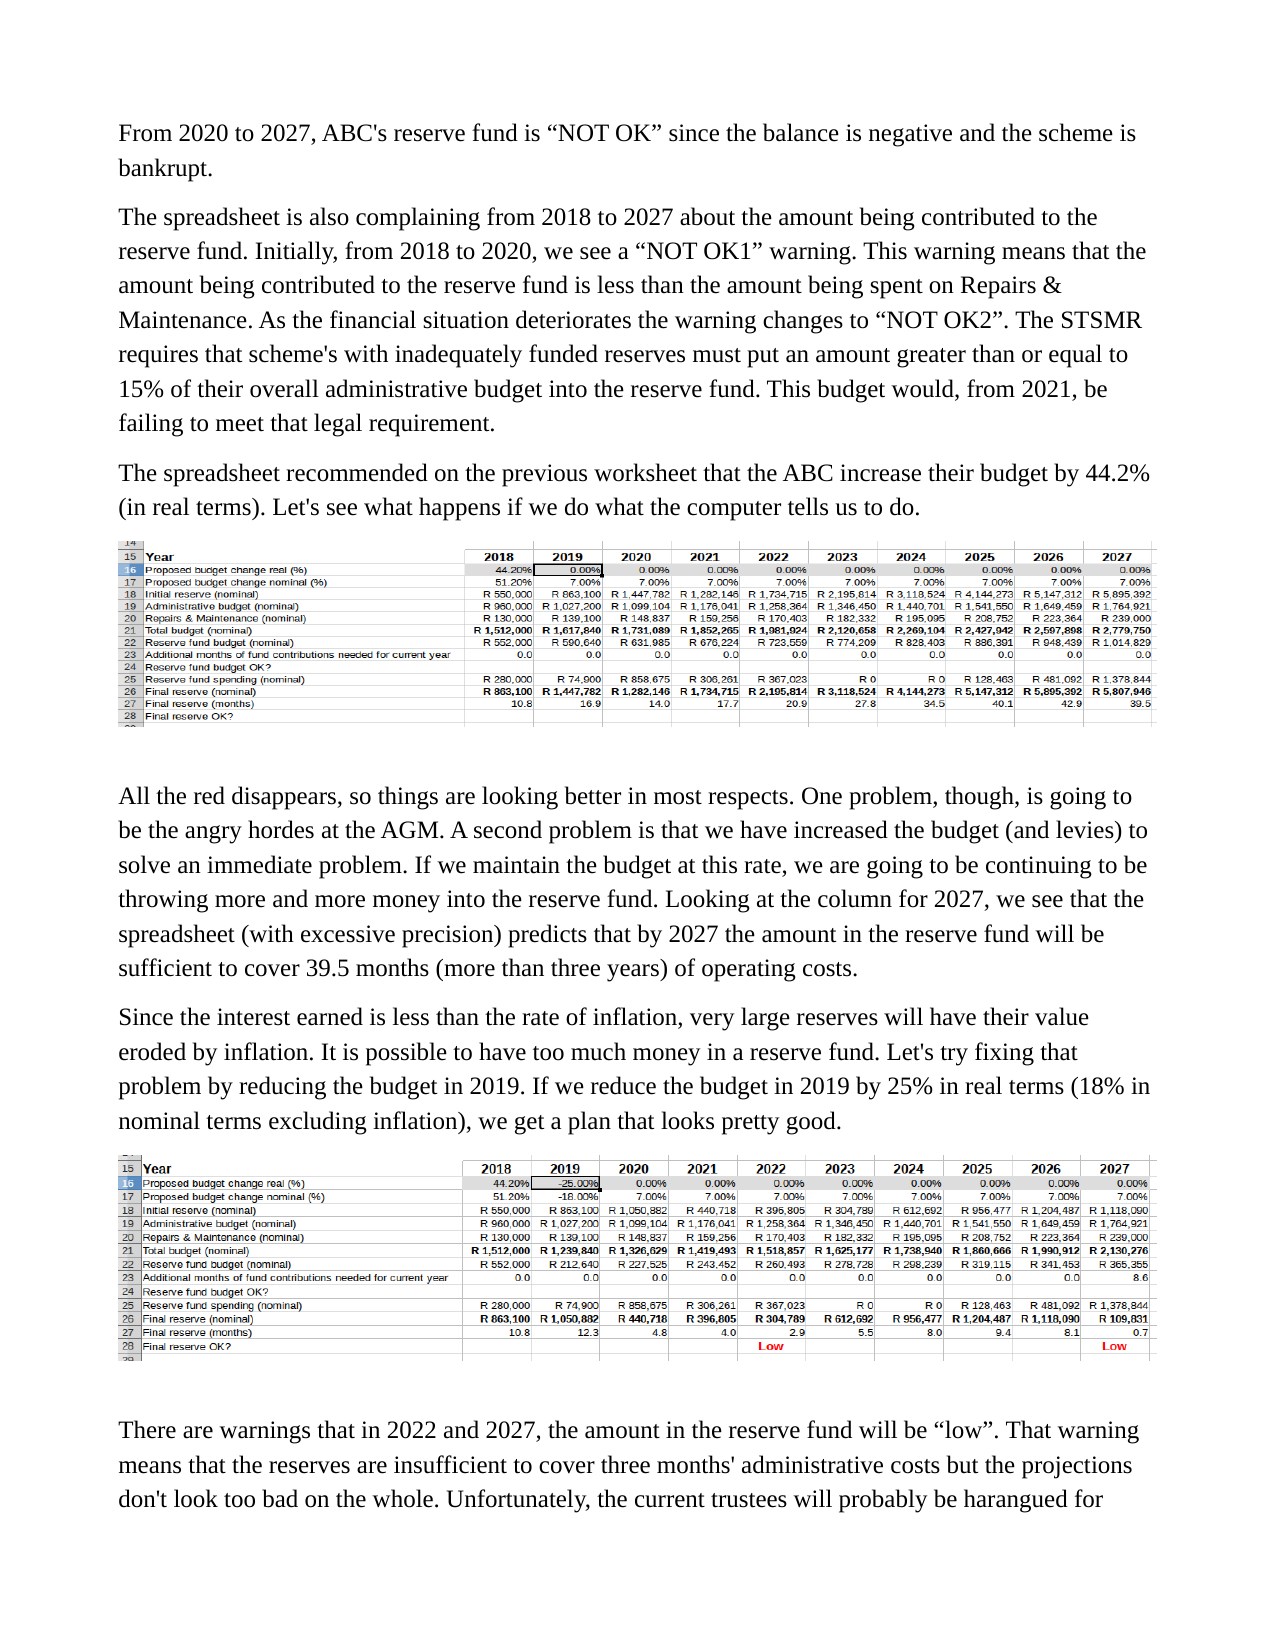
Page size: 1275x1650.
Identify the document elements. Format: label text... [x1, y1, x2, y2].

text There are warnings that in 2022 and 2027, the amount in the reserve fund will be “low”. That warning means that the reserves are insufficient to cover three months' administrative costs but the projections don't look too bad on the whole. Unfortunately, the current trustees will probably be harangued for [118, 1416, 1157, 1513]
text All the red disappears, so things are looking better in most respects. One problem, though, is going to be the angry hordes at the AGM. A second problem is that we have increased the budget (and levies) to solve an immediate problem. If we maintain the budget at this rate, we are going to be continuing to be throwing more and more money into the reserve fund. Looking at the column for 2027, we see that the spreadsheet (with excessive precision) predicts that by 2027 the amount in the reserve fund will be sufficient to cover 39.5 months (more than three years) of operating costs. [118, 781, 1157, 982]
picture [118, 1155, 1157, 1361]
text Since the interest earned is less than the rate of inflation, very large reserves will have their value eroded by inflation. It is possible to have too much money in a reserve fund. Let's try fixing that problem by reducing the budget in 2019. If we reduce the budget in 2019 by 25% in real terms (18% in nominal terms excluding inflation), we get a plan that looks pretty good. [118, 1002, 1157, 1134]
text The spreadsheet is also complaining from 2018 to 2027 about the amount being contributed to the reserve fund. Initially, from 2018 to 2020, we see a “NOT OK1” warning. This warning means that the amount being contributed to the reserve fund is less than the amount being spent on Repairs & Maintenance. As the financial situation deteriorates the warning changes to “NOT OK2”. The STSMR requires that scheme's with inadequately funded reserves must put an amount greater than or equal to 15% of their overall administrative budget into the reserve fund. This budget would, from 2021, be failing to meet that legal requirement. [118, 202, 1157, 437]
text The spreadsheet recommended on the previous worksheet that the ABC increase their budget by 44.2% (in real terms). Let's see what happens if we do what the computer tells us to do. [118, 458, 1157, 521]
picture [118, 541, 1157, 727]
text From 2020 to 2027, ABC's reserve fund is “NOT OK” since the balance is negative and the scheme is bankrupt. [118, 118, 1157, 181]
